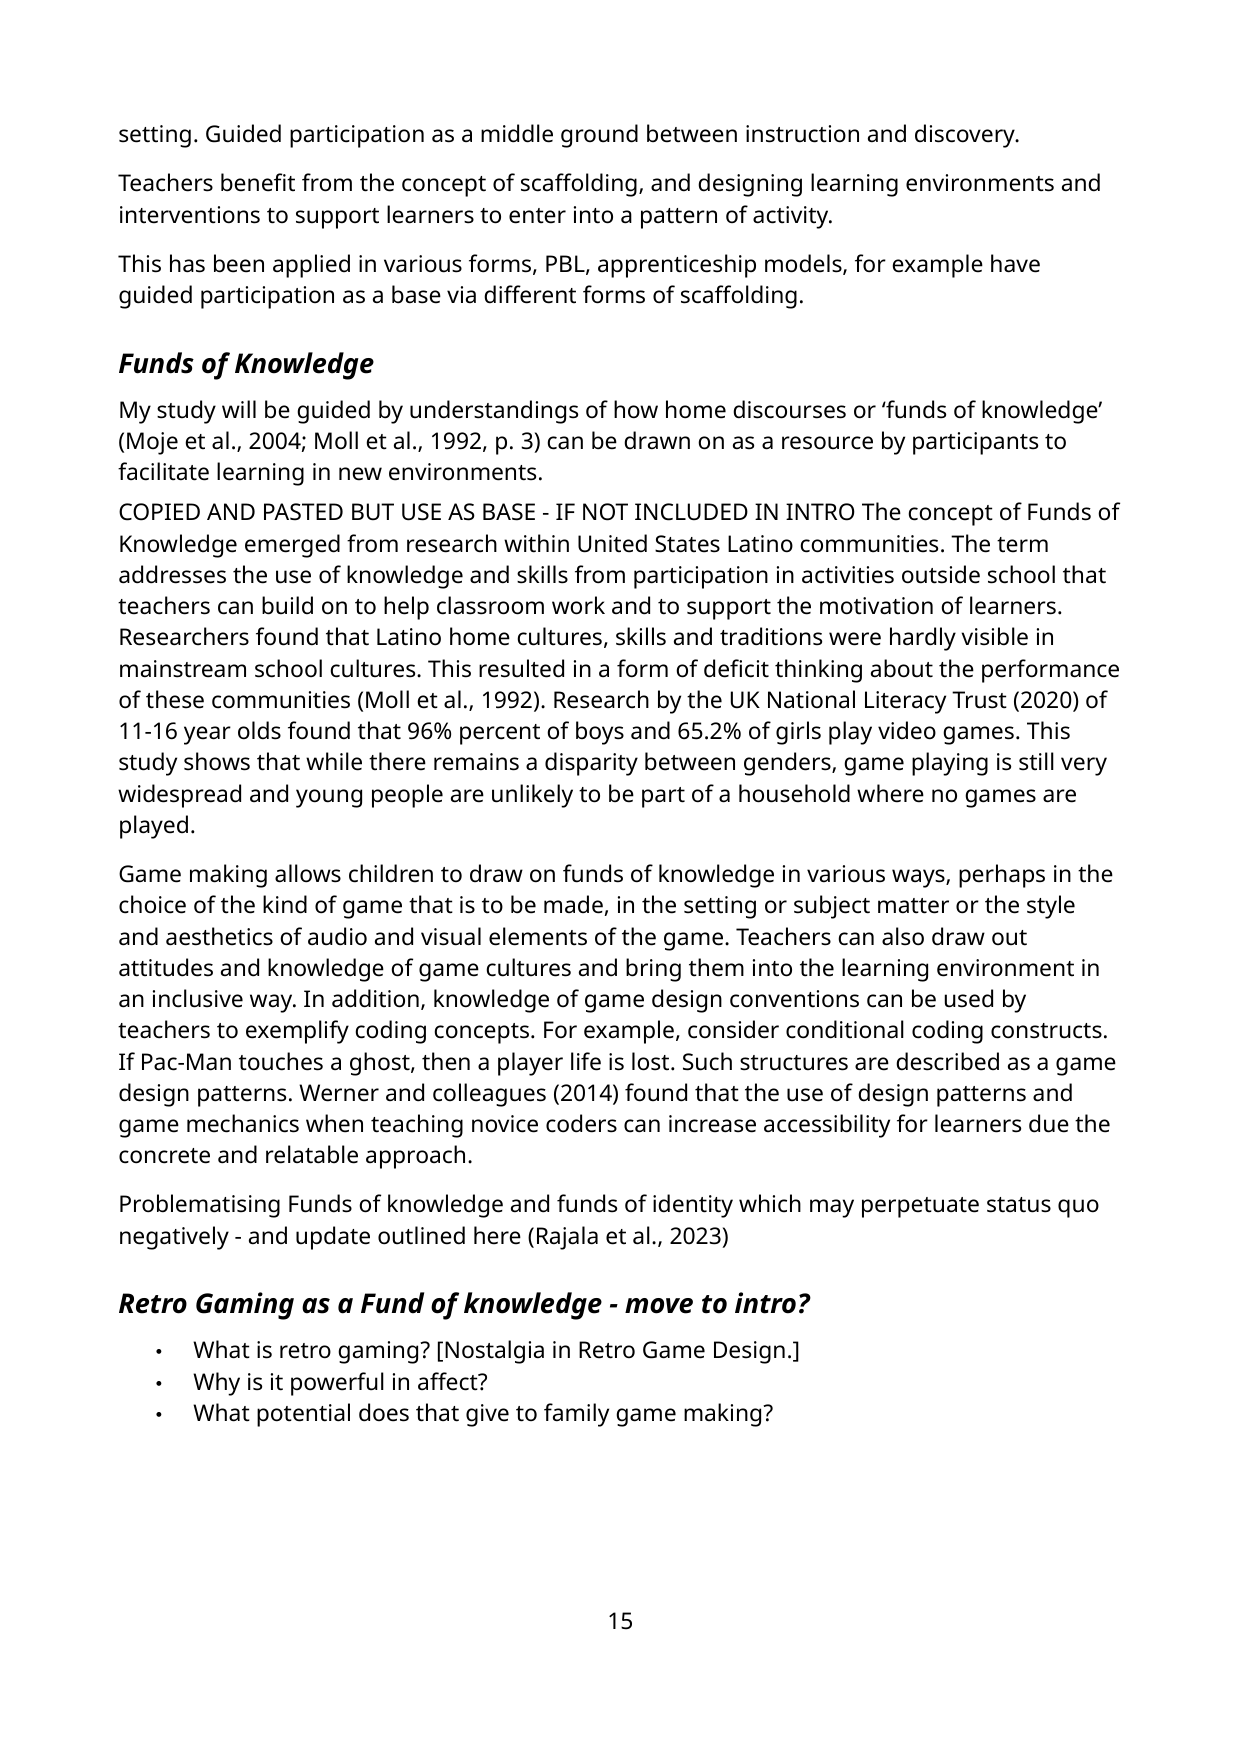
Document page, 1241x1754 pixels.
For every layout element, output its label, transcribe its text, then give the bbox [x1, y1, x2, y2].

text My study will be guided by understandings of how home discourses or ‘funds of knowledge’ (Moje et al., 2004; Moll et al., 1992, p. 3) can be drawn on as a resource by participants to facilitate learning in new environments. [118, 393, 1122, 487]
text COPIED AND PASTED BUT USE AS BASE - IF NOT INCLUDED IN INTRO The concept of Funds of Knowledge emerged from research within United States Latino communities. The term addresses the use of knowledge and skills from participation in activities outside school that teachers can build on to help classroom work and to support the motivation of learners. Researchers found that Latino home cultures, skills and traditions were hardly visible in mainstream school cultures. This resulted in a form of deficit thinking about the performance of these communities (Moll et al., 1992). Research by the UK National Literacy Trust (2020) of 11-16 year olds found that 96% percent of boys and 65.2% of girls play video games. This study shows that while there remains a disparity between genders, game playing is still very widespread and young people are unlikely to be part of a household where no games are played. [118, 496, 1122, 840]
list What is retro gaming? [Nostalgia in Retro Game Design.] [156, 1334, 1122, 1365]
text Teachers benefit from the concept of scaffolding, and designing learning environments and interventions to support learners to enter into a pattern of activity. [118, 167, 1122, 230]
text This has been applied in various forms, PBL, apprenticeship models, for example have guided participation as a base via different forms of scaffolding. [118, 248, 1122, 310]
subtitle Retro Gaming as a Fund of knowledge - move to intro? [118, 1285, 1122, 1322]
list Why is it powerful in affect? [156, 1365, 1122, 1397]
subtitle Funds of Knowledge [118, 344, 1122, 381]
text Problematising Funds of knowledge and funds of identity which may perpetuate status quo negatively - and update outlined here (Rajala et al., 2023) [118, 1188, 1122, 1251]
text Game making allows children to draw on funds of knowledge in various ways, perhaps in the choice of the kind of game that is to be made, in the setting or subject matter or the style and aesthetics of audio and visual elements of the game. Teachers can also draw out attitudes and knowledge of game cultures and bring them into the learning environment in an inclusive way. In addition, knowledge of game design conventions can be used by teachers to exemplify coding concepts. For example, consider conditional coding constructs. If Pac-Man touches a ghost, then a player life is lost. Such structures are described as a game design patterns. Werner and colleagues (2014) found that the use of design patterns and game mechanics when teaching novice coders can increase accessibility for learners due the concrete and relatable approach. [118, 858, 1122, 1170]
list What potential does that give to family game making? [156, 1397, 1122, 1428]
text setting. Guided participation as a middle ground between instruction and discovery. [118, 118, 1122, 149]
